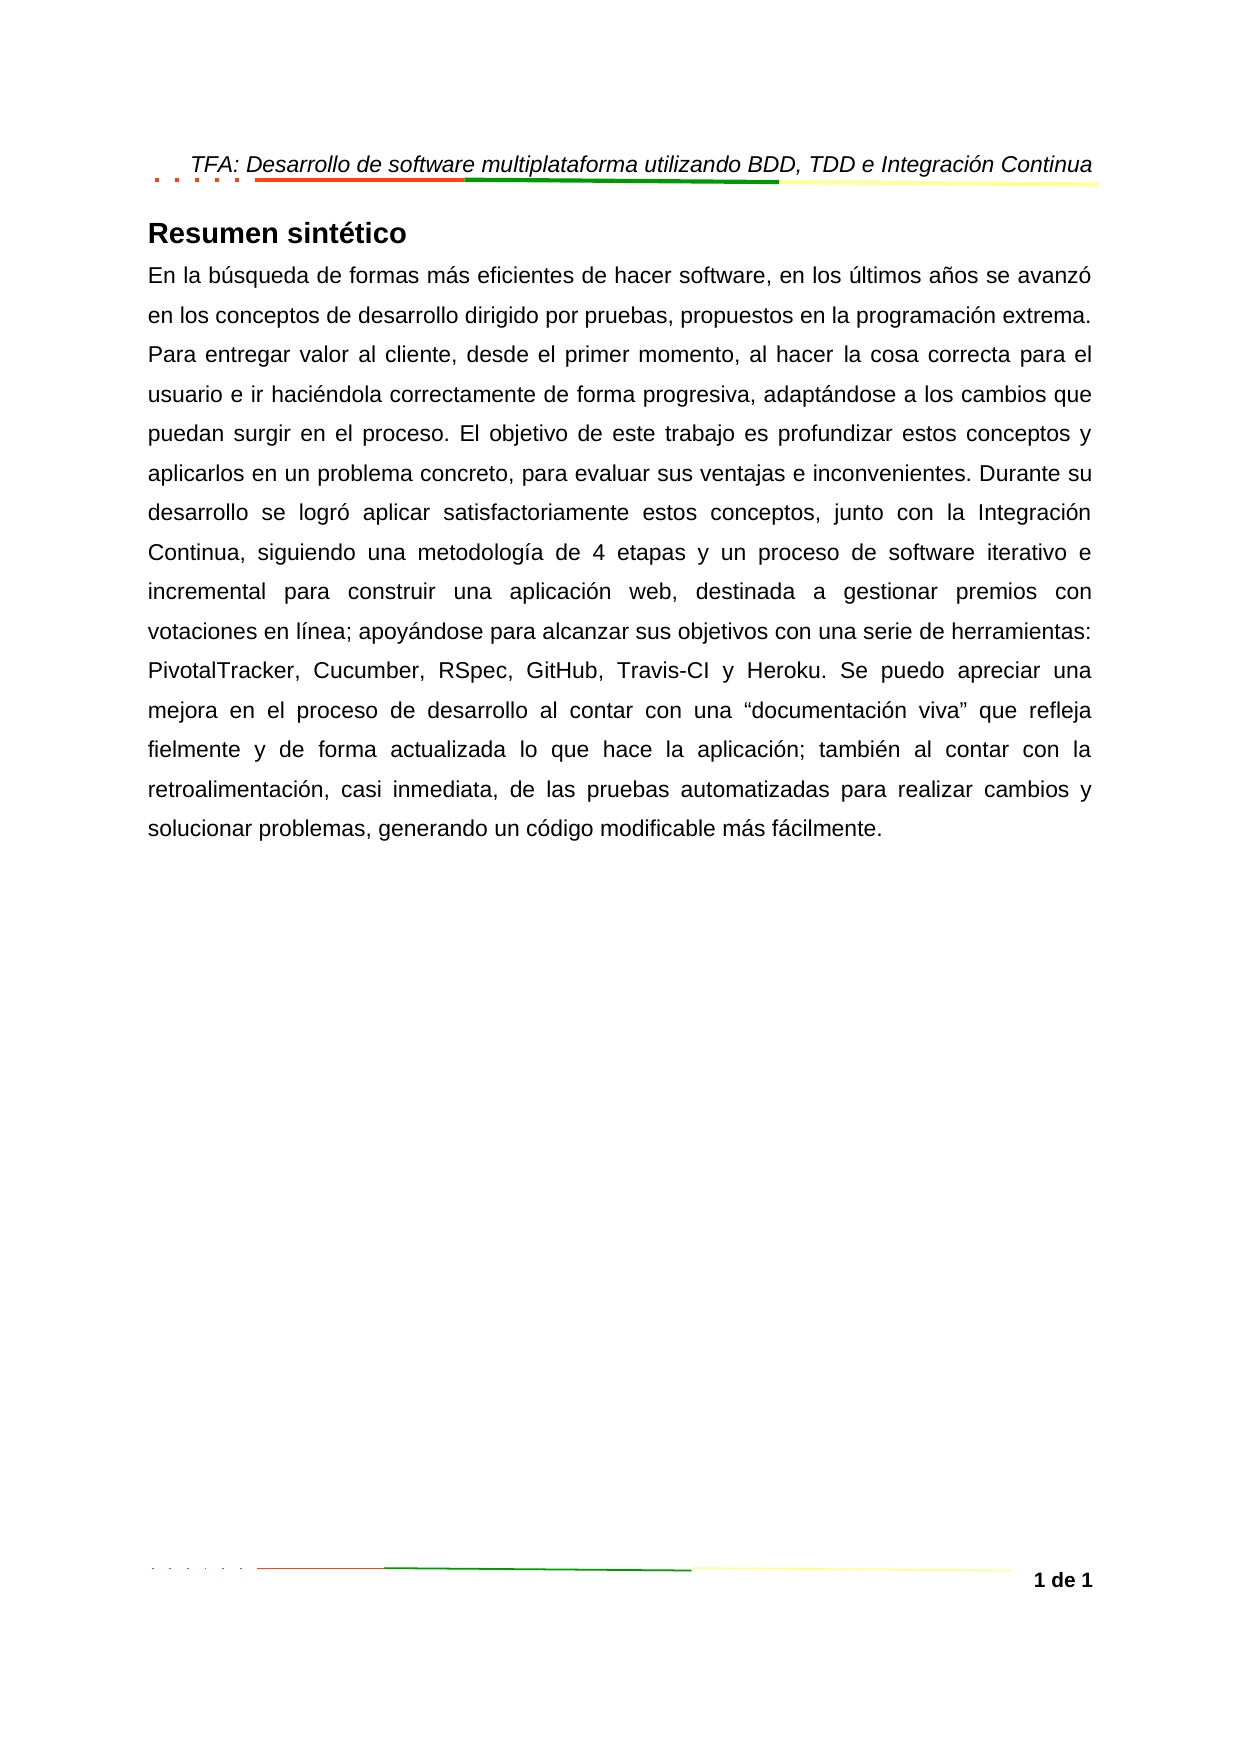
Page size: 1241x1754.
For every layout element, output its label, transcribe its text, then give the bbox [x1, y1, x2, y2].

subtitle Resumen sintético [148, 217, 1093, 250]
text En la búsqueda de formas más eficientes de hacer software, en los últimos años se avanzó en los conceptos de desarrollo dirigido por pruebas, propuestos en la programación extrema. [148, 262, 1093, 328]
text Para entregar valor al cliente, desde el primer momento, al hacer la cosa correcta para el usuario e ir haciéndola correctamente de forma progresiva, adaptándose a los cambios que puedan surgir en el proceso. El objetivo de este trabajo es profundizar estos conceptos y aplicarlos en un problema concreto, para evaluar sus ventajas e inconvenientes. Durante su desarrollo se logró aplicar satisfactoriamente estos conceptos, junto con la Integración Continua, siguiendo una metodología de 4 etapas y un proceso de software iterativo e incremental para construir una aplicación web, destinada a gestionar premios con votaciones en línea; apoyándose para alcanzar sus objetivos con una serie de herramientas: PivotalTracker, Cucumber, RSpec, GitHub, Travis-CI y Heroku. Se puedo apreciar una mejora en el proceso de desarrollo al contar con una “documentación viva” que refleja fielmente y de forma actualizada lo que hace la aplicación; también al contar con la retroalimentación, casi inmediata, de las pruebas automatizadas para realizar cambios y solucionar problemas, generando un código modificable más fácilmente. [148, 341, 1093, 842]
